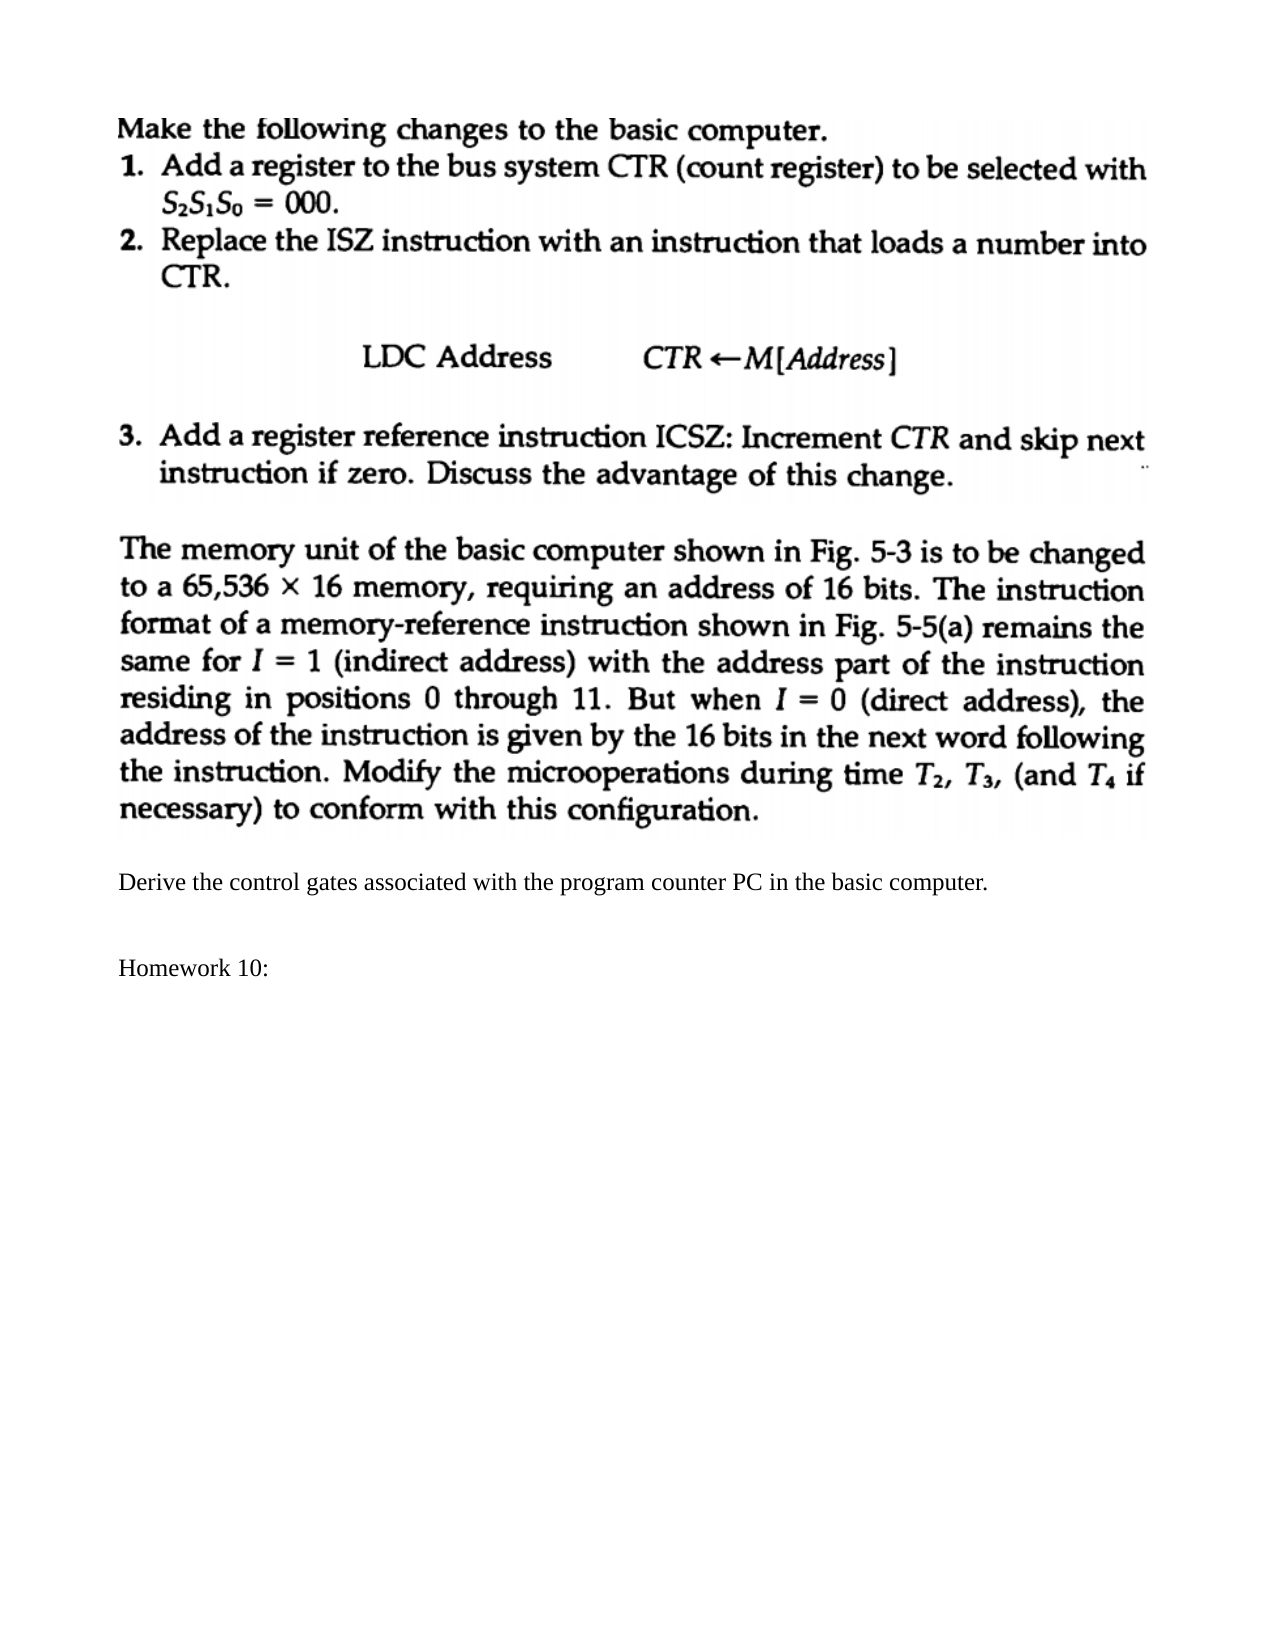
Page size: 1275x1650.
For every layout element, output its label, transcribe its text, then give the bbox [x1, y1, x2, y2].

text Homework 10: [118, 953, 1157, 982]
picture [118, 533, 1157, 839]
text Derive the control gates associated with the program counter PC in the basic computer. [118, 867, 1157, 896]
picture [118, 118, 1157, 505]
